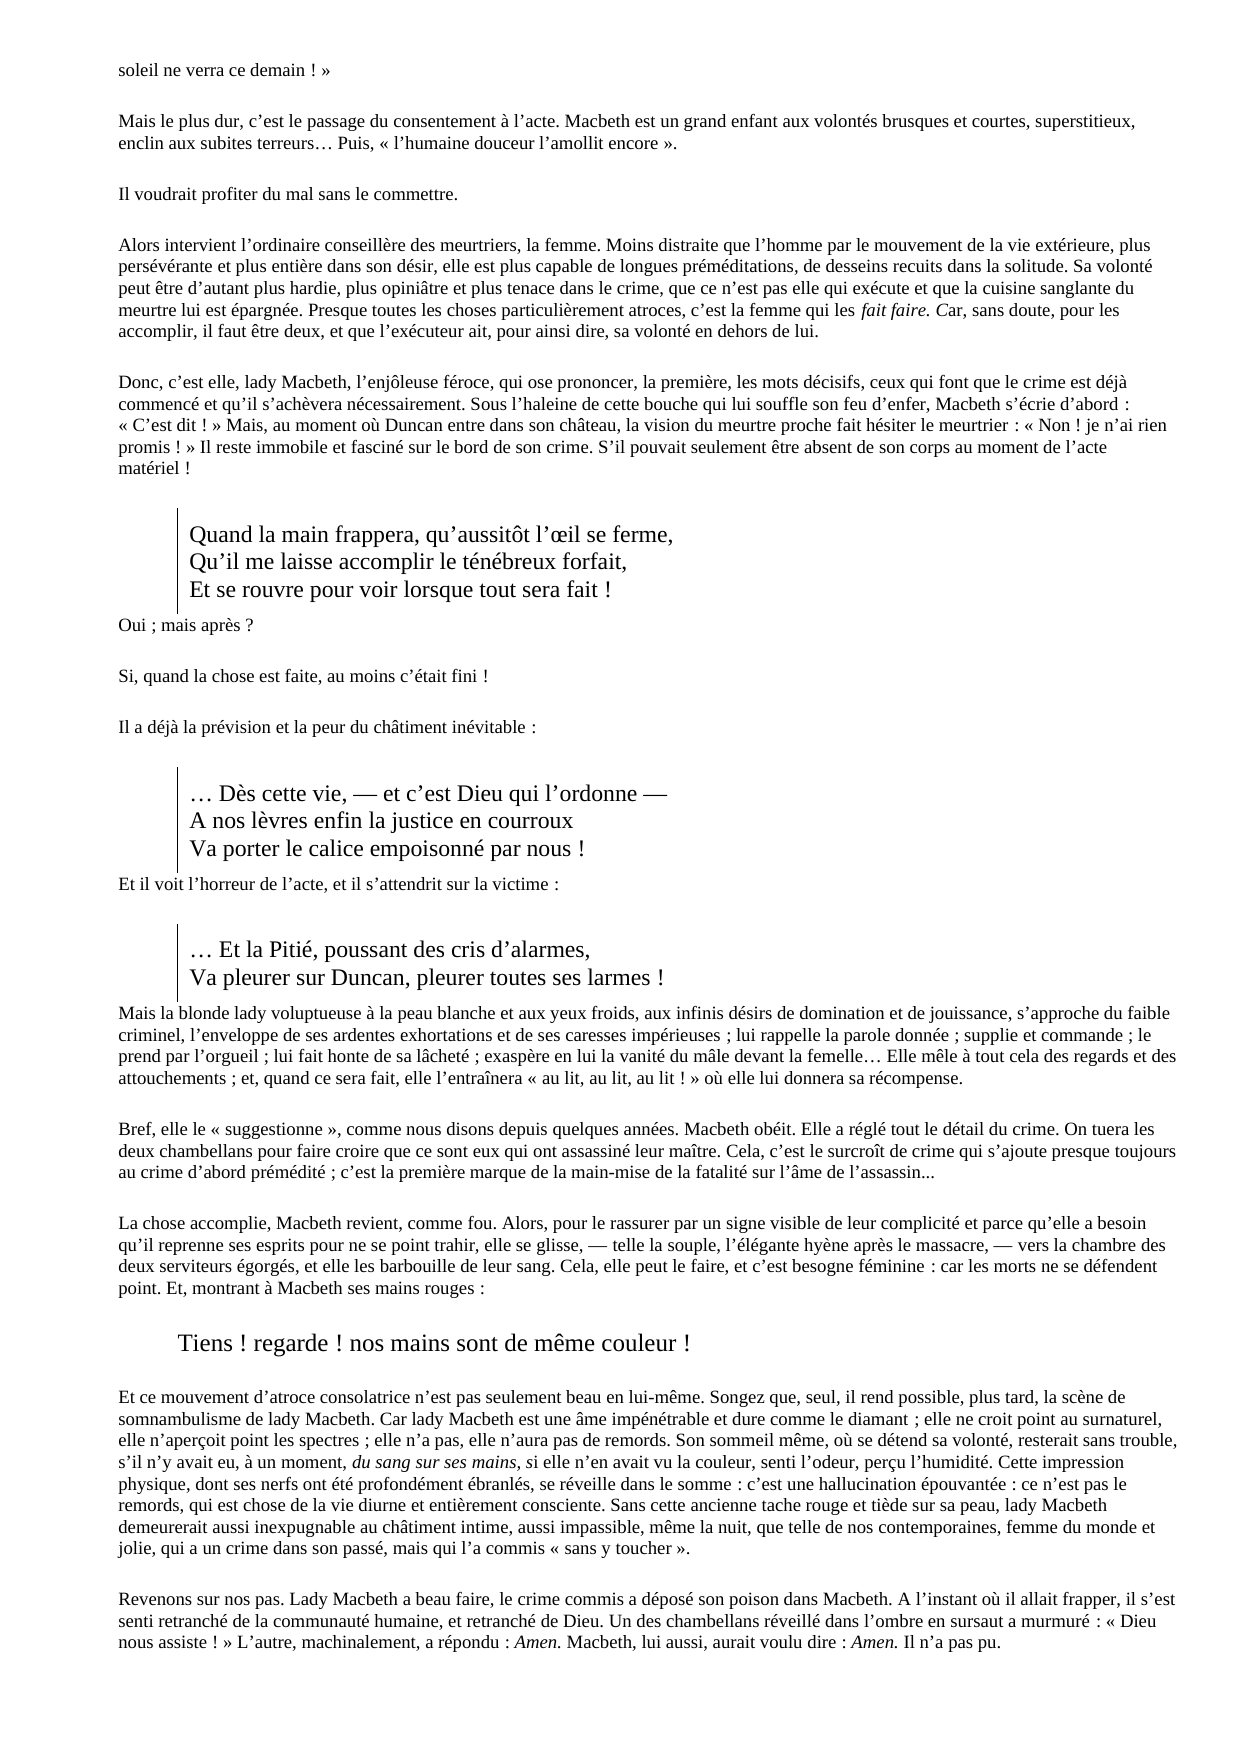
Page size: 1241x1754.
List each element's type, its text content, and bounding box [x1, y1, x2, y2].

text Et il voit l’horreur de l’acte, et il s’attendrit sur la victime : [118, 873, 1181, 894]
text soleil ne verra ce demain ! » [118, 59, 1181, 81]
text La chose accomplie, Macbeth revient, comme fou. Alors, pour le rassurer par un signe visible de leur complicité et parce qu’elle a besoin qu’il reprenne ses esprits pour ne se point trahir, elle se glisse, — telle la souple, l’élégante hyène après le massacre, — vers la chambre des deux serviteurs égorgés, et elle les barbouille de leur sang. Cela, elle peut le faire, et c’est besogne féminine : car les morts ne se défendent point. Et, montrant à Macbeth ses mains rouges : [118, 1212, 1181, 1298]
text Quand la main frappera, qu’aussitôt l’œil se ferme, [178, 508, 1122, 547]
text Alors intervient l’ordinaire conseillère des meurtriers, la femme. Moins distraite que l’homme par le mouvement de la vie extérieure, plus persévérante et plus entière dans son désir, elle est plus capable de longues préméditations, de desseins recuits dans la solitude. Sa volonté peut être d’autant plus hardie, plus opiniâtre et plus tenace dans le crime, que ce n’est pas elle qui exécute et que la cuisine sanglante du meurtre lui est épargnée. Presque toutes les choses particulièrement atroces, c’est la femme qui les fait faire. Car, sans doute, pour les accomplir, il faut être deux, et que l’exécuteur ait, pour ainsi dire, sa volonté en dehors de lui. [118, 234, 1181, 342]
text Mais le plus dur, c’est le passage du consentement à l’acte. Macbeth est un grand enfant aux volontés brusques et courtes, superstitieux, enclin aux subites terreurs… Puis, « l’humaine douceur l’amollit encore ». [118, 110, 1181, 153]
text Il voudrait profiter du mal sans le commettre. [118, 183, 1181, 204]
text Qu’il me laisse accomplir le ténébreux forfait, [178, 547, 1122, 575]
text Va pleurer sur Duncan, pleurer toutes ses larmes ! [178, 963, 1122, 1002]
text Oui ; mais après ? [118, 614, 1181, 636]
text Si, quand la chose est faite, au moins c’était fini ! [118, 665, 1181, 687]
text Mais la blonde lady voluptueuse à la peau blanche et aux yeux froids, aux infinis désirs de domination et de jouissance, s’approche du faible criminel, l’enveloppe de ses ardentes exhortations et de ses caresses impérieuses ; lui rappelle la parole donnée ; supplie et commande ; le prend par l’orgueil ; lui fait honte de sa lâcheté ; exaspère en lui la vanité du mâle devant la femelle… Elle mêle à tout cela des regards et des attouchements ; et, quand ce sera fait, elle l’entraînera « au lit, au lit, au lit ! » où elle lui donnera sa récompense. [118, 1002, 1181, 1088]
text Et ce mouvement d’atroce consolatrice n’est pas seulement beau en lui-même. Songez que, seul, il rend possible, plus tard, la scène de somnambulisme de lady Macbeth. Car lady Macbeth est une âme impénétrable et dure comme le diamant ; elle ne croit point au surnaturel, elle n’aperçoit point les spectres ; elle n’a pas, elle n’aura pas de remords. Son sommeil même, où se détend sa volonté, resterait sans trouble, s’il n’y avait eu, à un moment, du sang sur ses mains, si elle n’en avait vu la couleur, senti l’odeur, perçu l’humidité. Cette impression physique, dont ses nerfs ont été profondément ébranlés, se réveille dans le somme : c’est une hallucination épouvantée : ce n’est pas le remords, qui est chose de la vie diurne et entièrement consciente. Sans cette ancienne tache rouge et tiède sur sa peau, lady Macbeth demeurerait aussi inexpugnable au châtiment intime, aussi impassible, même la nuit, que telle de nos contemporaines, femme du monde et jolie, qui a un crime dans son passé, mais qui l’a commis « sans y toucher ». [118, 1386, 1181, 1559]
text Tiens ! regarde ! nos mains sont de même couleur ! [177, 1328, 1122, 1357]
text A nos lèvres enfin la justice en courroux [178, 806, 1122, 834]
text Bref, elle le « suggestionne », comme nous disons depuis quelques années. Macbeth obéit. Elle a réglé tout le détail du crime. On tuera les deux chambellans pour faire croire que ce sont eux qui ont assassiné leur maître. Cela, c’est le surcroît de crime qui s’ajoute presque toujours au crime d’abord prémédité ; c’est la première marque de la main-mise de la fatalité sur l’âme de l’assassin... [118, 1118, 1181, 1183]
text Et se rouvre pour voir lorsque tout sera fait ! [178, 575, 1122, 614]
text Va porter le calice empoisonné par nous ! [178, 834, 1122, 873]
text Revenons sur nos pas. Lady Macbeth a beau faire, le crime commis a déposé son poison dans Macbeth. A l’instant où il allait frapper, il s’est senti retranché de la communauté humaine, et retranché de Dieu. Un des chambellans réveillé dans l’ombre en sursaut a murmuré : « Dieu nous assiste ! » L’autre, machinalement, a répondu : Amen. Macbeth, lui aussi, aurait voulu dire : Amen. Il n’a pas pu. [118, 1588, 1181, 1653]
text Il a déjà la prévision et la peur du châtiment inévitable : [118, 716, 1181, 738]
text … Dès cette vie, — et c’est Dieu qui l’ordonne — [178, 767, 1122, 806]
text Donc, c’est elle, lady Macbeth, l’enjôleuse féroce, qui ose prononcer, la première, les mots décisifs, ceux qui font que le crime est déjà commencé et qu’il s’achèvera nécessairement. Sous l’haleine de cette bouche qui lui souffle son feu d’enfer, Macbeth s’écrie d’abord : « C’est dit ! » Mais, au moment où Duncan entre dans son château, la vision du meurtre proche fait hésiter le meurtrier : « Non ! je n’ai rien promis ! » Il reste immobile et fasciné sur le bord de son crime. S’il pouvait seulement être absent de son corps au moment de l’acte matériel ! [118, 371, 1181, 479]
text … Et la Pitié, poussant des cris d’alarmes, [178, 924, 1122, 963]
